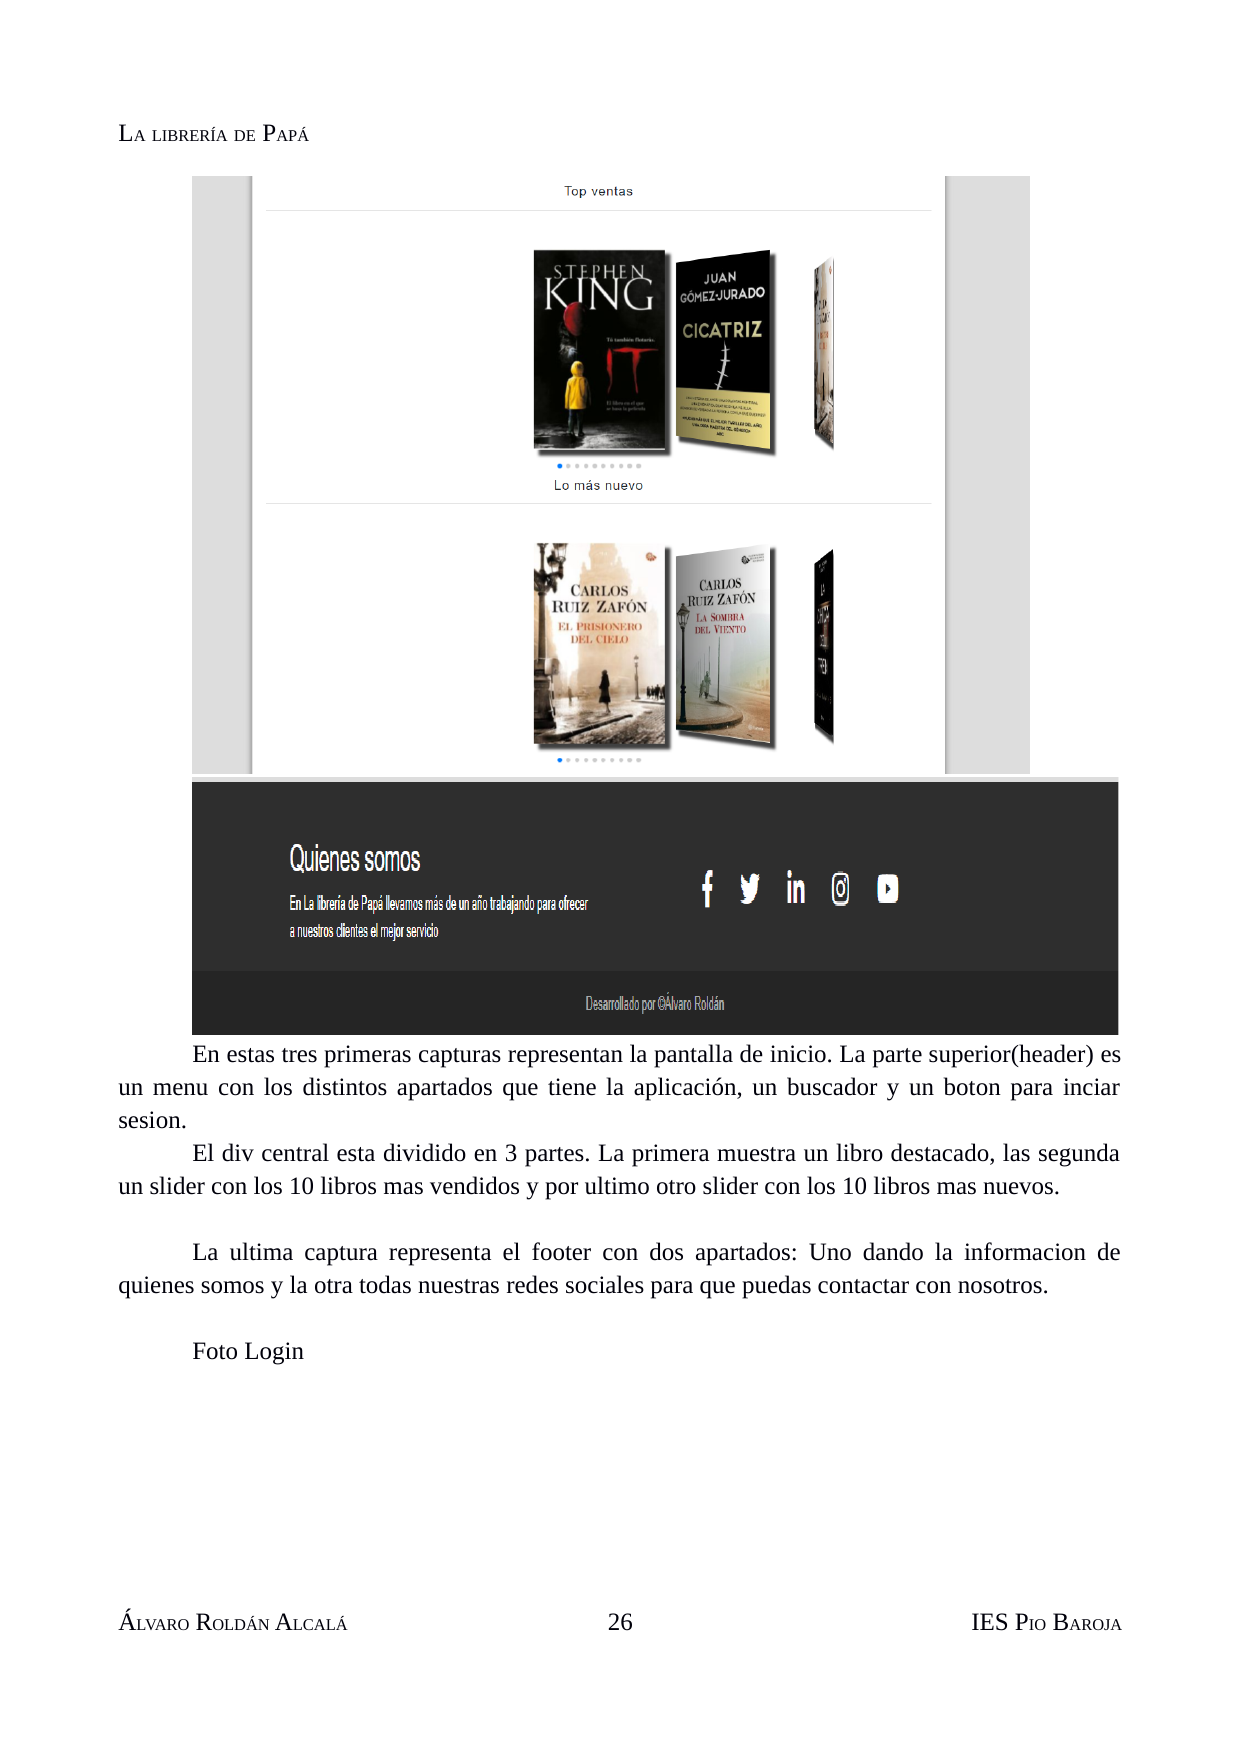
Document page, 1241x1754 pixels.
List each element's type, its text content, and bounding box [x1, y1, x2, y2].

text En estas tres primeras capturas representan la pantalla de inicio. La parte superior(header) es un menu con los distintos apartados que tiene la aplicación, un buscador y un boton para inciar sesion. [118, 1039, 1122, 1134]
text La ultima captura representa el footer con dos apartados: Uno dando la informacion de quienes somos y la otra todas nuestras redes sociales para que puedas contactar con nosotros. [118, 1237, 1122, 1299]
text El div central esta dividido en 3 partes. La primera muestra un libro destacado, las segunda un slider con los 10 libros mas vendidos y por ultimo otro slider con los 10 libros mas nuevos. [118, 1138, 1122, 1200]
picture [192, 777, 1119, 1035]
text Foto Login [118, 1336, 1122, 1365]
picture [192, 176, 1030, 774]
